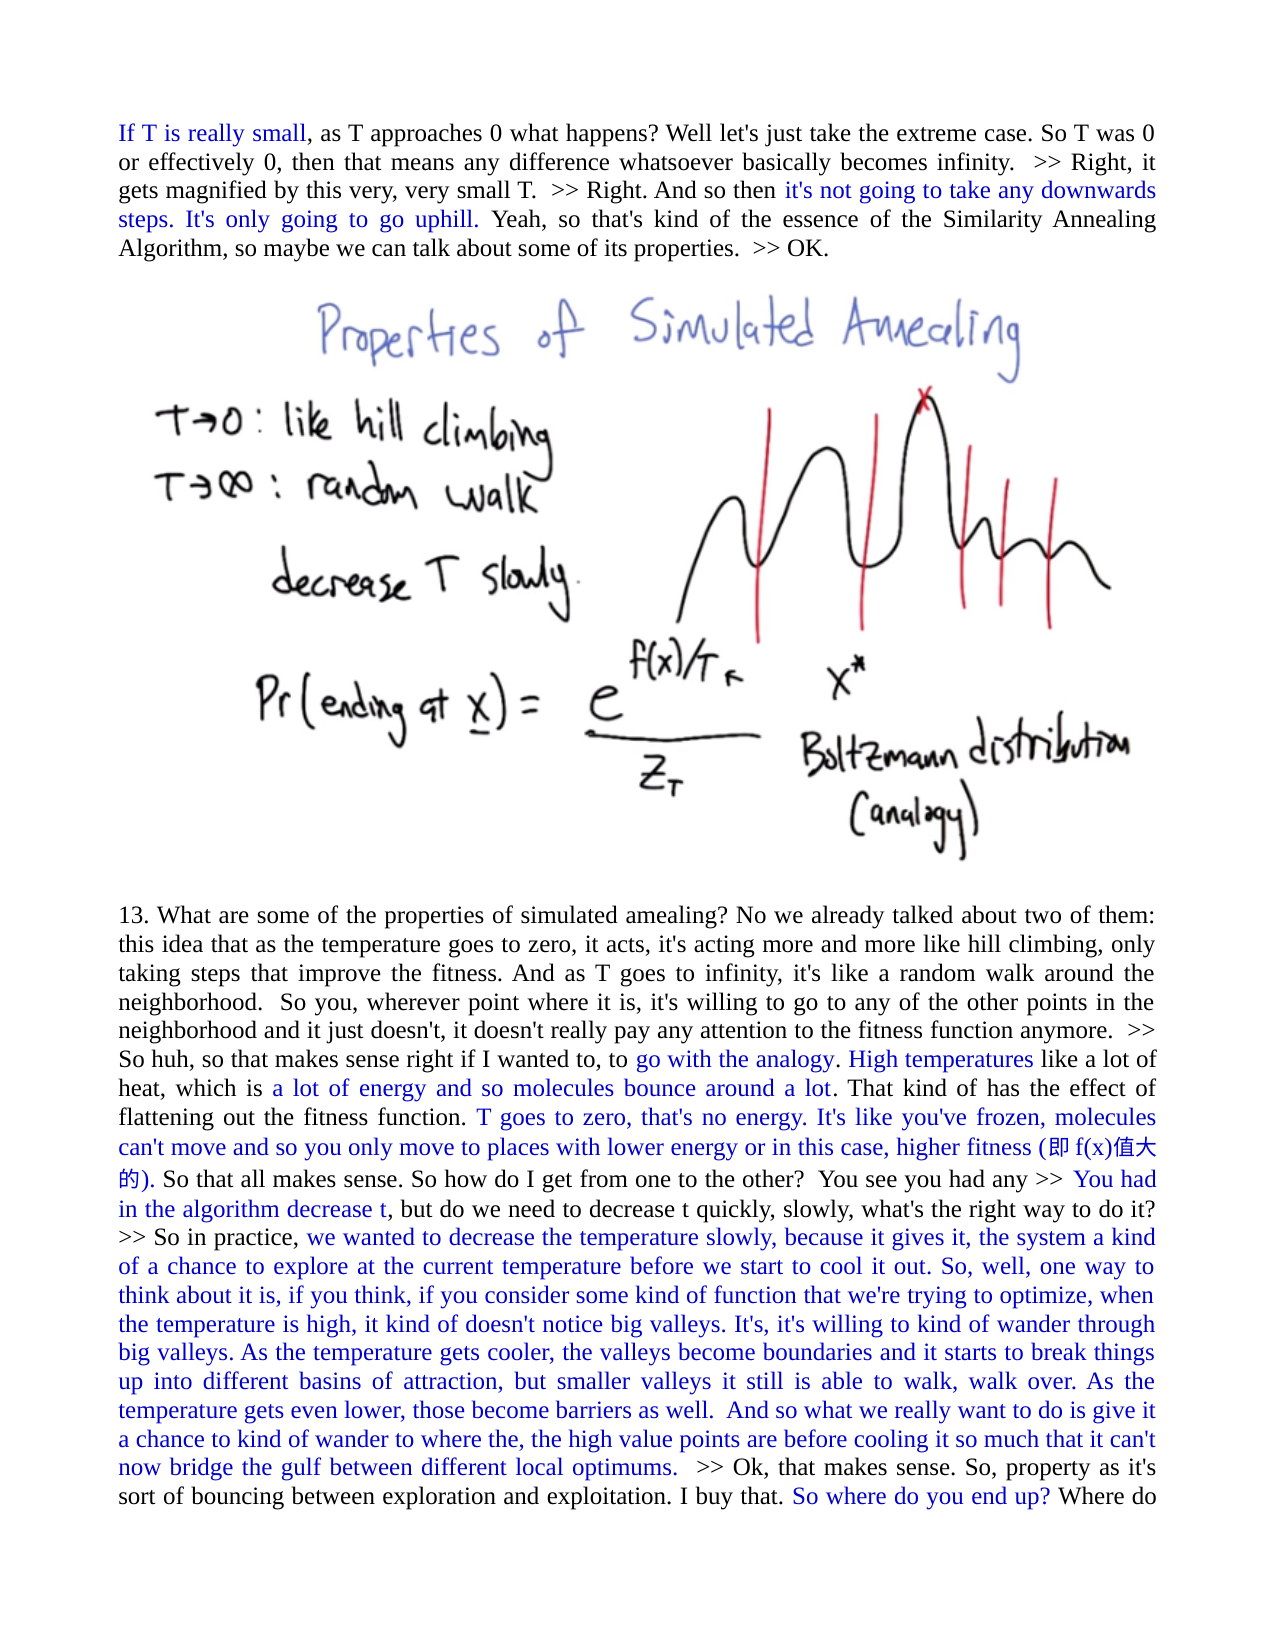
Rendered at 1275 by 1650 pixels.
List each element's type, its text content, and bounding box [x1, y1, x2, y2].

text 13. What are some of the properties of simulated amealing? No we already talked about two of them: this idea that as the temperature goes to zero, it acts, it's acting more and more like hill climbing, only taking steps that improve the fitness. And as T goes to infinity, it's like a random walk around the neighborhood. So you, wherever point where it is, it's willing to go to any of the other points in the neighborhood and it just doesn't, it doesn't really pay any attention to the fitness function anymore. >> So huh, so that makes sense right if I wanted to, to go with the analogy. High temperatures like a lot of heat, which is a lot of energy and so molecules bounce around a lot. That kind of has the effect of flattening out the fitness function. T goes to zero, that's no energy. It's like you've frozen, molecules can't move and so you only move to places with lower energy or in this case, higher fitness (即f(x)值大的). So that all makes sense. So how do I get from one to the other? You see you had any >> You had in the algorithm decrease t, but do we need to decrease t quickly, slowly, what's the right way to do it? >> So in practice, we wanted to decrease the temperature slowly, because it gives it, the system a kind of a chance to explore at the current temperature before we start to cool it out. So, well, one way to think about it is, if you think, if you consider some kind of function that we're trying to optimize, when the temperature is high, it kind of doesn't notice big valleys. It's, it's willing to kind of wander through big valleys. As the temperature gets cooler, the valleys become boundaries and it starts to break things up into different basins of attraction, but smaller valleys it still is able to walk, walk over. As the temperature gets even lower, those become barriers as well. And so what we really want to do is give it a chance to kind of wander to where the, the high value points are before cooling it so much that it can't now bridge the gulf between different local optimums. >> Ok, that makes sense. So, property as it's sort of bouncing between exploration and exploitation. I buy that. So where do you end up? Where do [118, 900, 1157, 1510]
text If T is really small, as T approaches 0 what happens? Well let's just take the extreme case. So T was 0 or effectively 0, then that means any difference whatsoever basically becomes infinity. >> Right, it gets magnified by this very, very small T. >> Right. And so then it's not going to take any downwards steps. It's only going to go uphill. Yeah, so that's kind of the essence of the Similarity Annealing Algorithm, so maybe we can talk about some of its properties. >> OK. [118, 118, 1157, 262]
picture [118, 290, 1157, 872]
